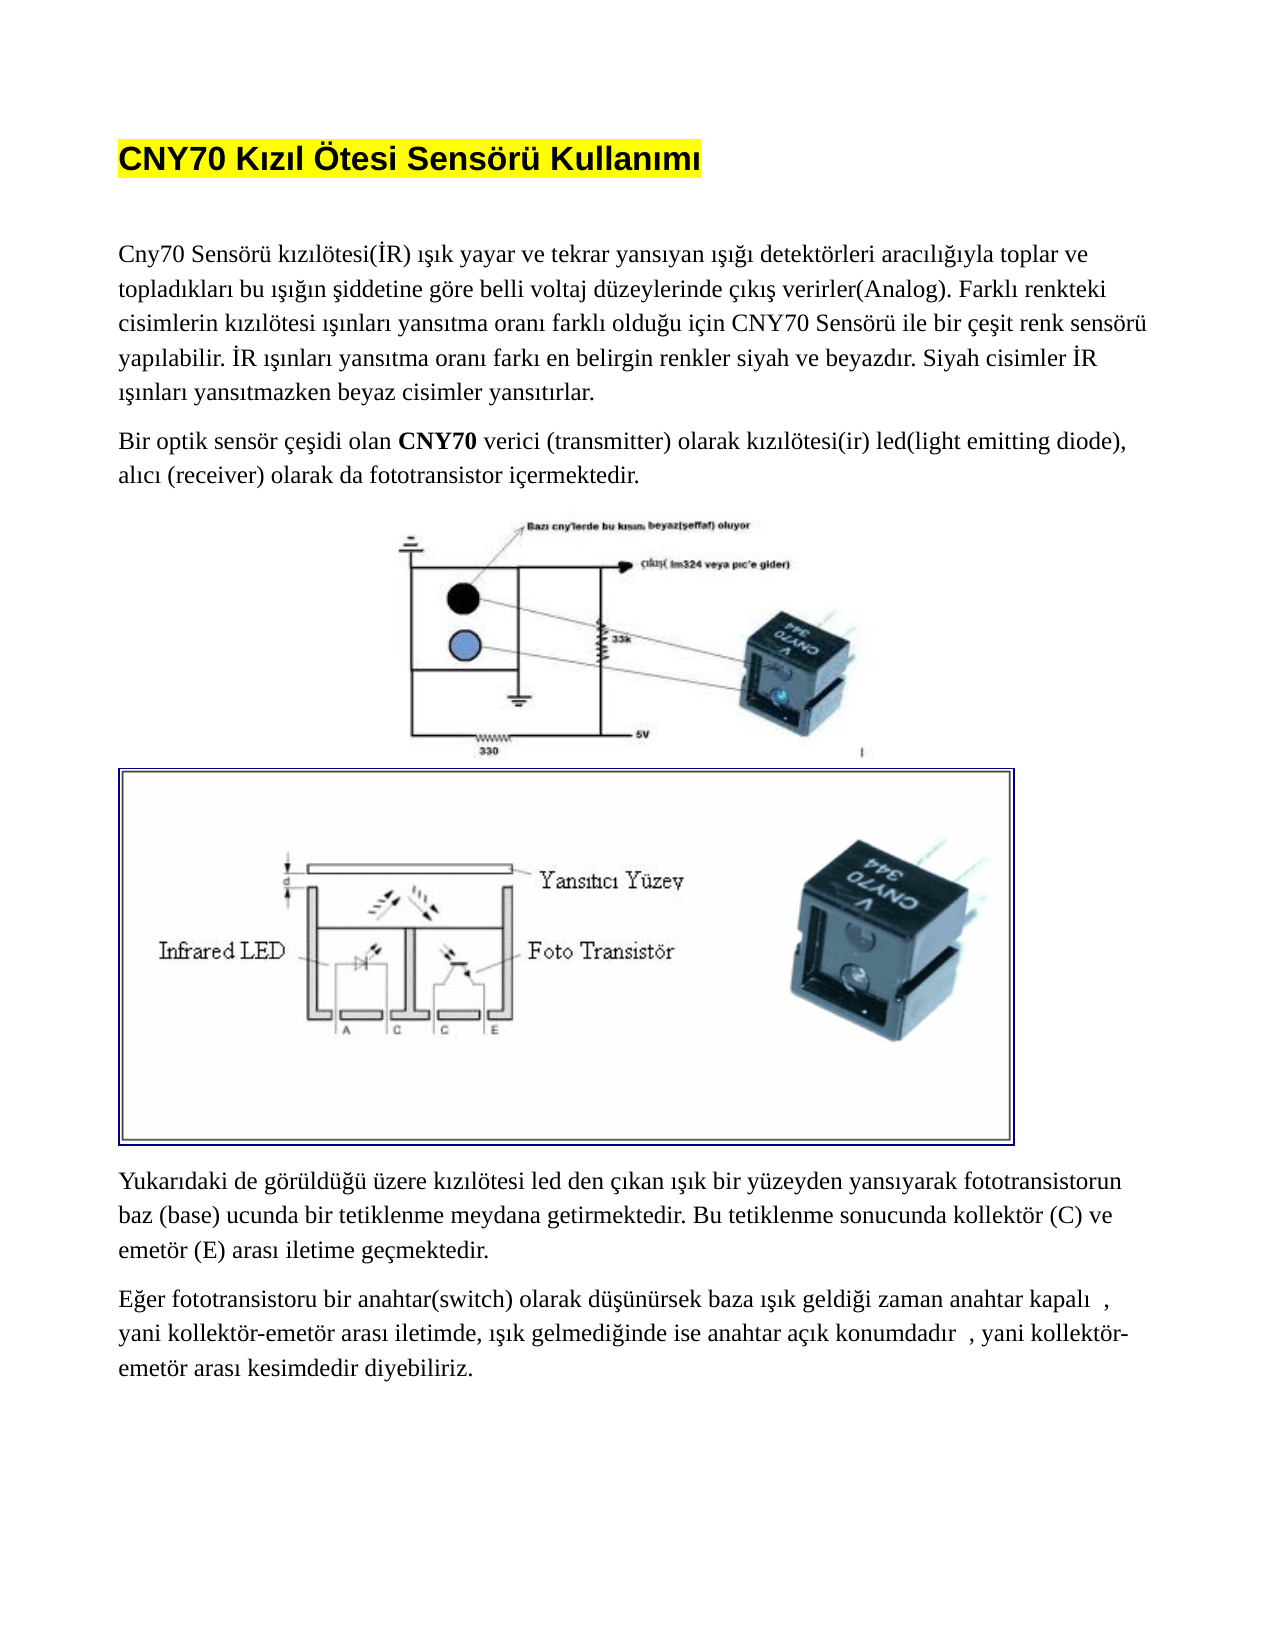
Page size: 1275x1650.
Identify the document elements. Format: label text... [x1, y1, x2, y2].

picture [120, 769, 1013, 1144]
subtitle CNY70 Kızıl Ötesi Sensörü Kullanımı [118, 139, 1157, 178]
text Bir optik sensör çeşidi olan CNY70 verici (transmitter) olarak kızılötesi(ir) led(light emitting diode), alıcı (receiver) olarak da fototransistor içermektedir. [118, 426, 1157, 489]
text Eğer fototransistoru bir anahtar(switch) olarak düşünürsek baza ışık geldiği zaman anahtar kapalı , yani kollektör-emetör arası iletimde, ışık gelmediğinde ise anahtar açık konumdadır , yani kollektör-emetör arası kesimdedir diyebiliriz. [118, 1284, 1157, 1382]
text Yukarıdaki de görüldüğü üzere kızılötesi led den çıkan ışık bir yüzeyden yansıyarak fototransistorun baz (base) ucunda bir tetiklenme meydana getirmektedir. Bu tetiklenme sonucunda kollektör (C) ve emetör (E) arası iletime geçmektedir. [118, 1166, 1157, 1264]
picture [398, 509, 877, 768]
text Cny70 Sensörü kızılötesi(İR) ışık yayar ve tekrar yansıyan ışığı detektörleri aracılığıyla toplar ve topladıkları bu ışığın şiddetine göre belli voltaj düzeylerinde çıkış verirler(Analog). Farklı renkteki cisimlerin kızılötesi ışınları yansıtma oranı farklı olduğu için CNY70 Sensörü ile bir çeşit renk sensörü yapılabilir. İR ışınları yansıtma oranı farkı en belirgin renkler siyah ve beyazdır. Siyah cisimler İR ışınları yansıtmazken beyaz cisimler yansıtırlar. [118, 239, 1157, 406]
